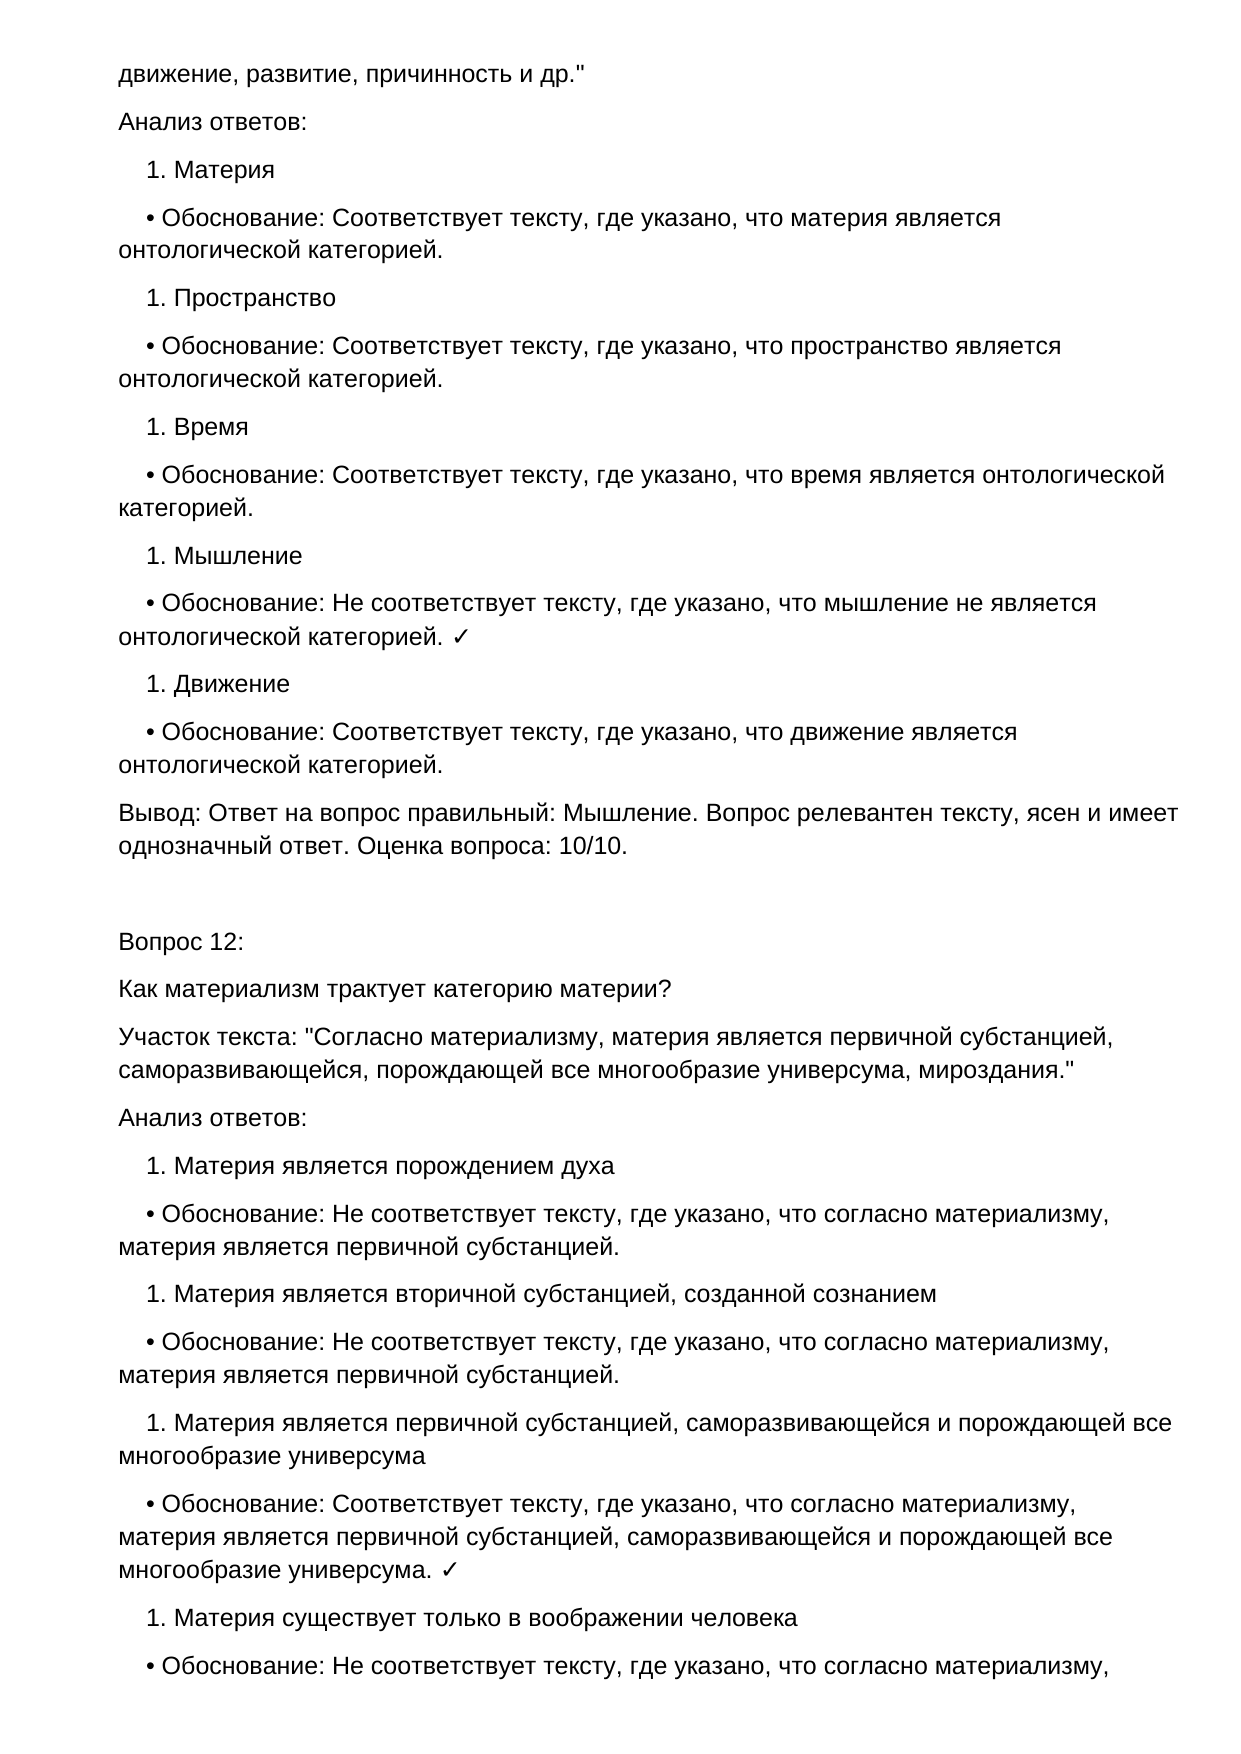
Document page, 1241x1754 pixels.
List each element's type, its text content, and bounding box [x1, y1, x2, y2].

text Как материализм трактует категорию материи? [118, 974, 1181, 1003]
text • Обоснование: Не соответствует тексту, где указано, что согласно материализму, материя является первичной субстанцией. [118, 1327, 1181, 1389]
text 1. Материя является первичной субстанцией, саморазвивающейся и порождающей все многообразие универсума [118, 1408, 1181, 1470]
text • Обоснование: Не соответствует тексту, где указано, что согласно материализму, [118, 1651, 1181, 1679]
text • Обоснование: Не соответствует тексту, где указано, что согласно материализму, материя является первичной субстанцией. [118, 1199, 1181, 1260]
text • Обоснование: Соответствует тексту, где указано, что время является онтологической категорией. [118, 460, 1181, 522]
text 1. Мышление [118, 541, 1181, 569]
text Участок текста: "Согласно материализму, материя является первичной субстанцией, саморазвивающейся, порождающей все многообразие универсума, мироздания." [118, 1022, 1181, 1084]
text 1. Материя [118, 155, 1181, 183]
text 1. Материя является вторичной субстанцией, созданной сознанием [118, 1279, 1181, 1308]
text • Обоснование: Соответствует тексту, где указано, что согласно материализму, материя является первичной субстанцией, саморазвивающейся и порождающей все многообразие универсума. ✓ [118, 1489, 1181, 1584]
text Вывод: Ответ на вопрос правильный: Мышление. Вопрос релевантен тексту, ясен и имеет однозначный ответ. Оценка вопроса: 10/10. [118, 798, 1181, 860]
text Анализ ответов: [118, 107, 1181, 136]
text 1. Время [118, 412, 1181, 441]
text 1. Материя существует только в воображении человека [118, 1603, 1181, 1632]
text движение, развитие, причинность и др." [118, 59, 1181, 88]
text 1. Движение [118, 669, 1181, 698]
text 1. Пространство [118, 283, 1181, 312]
text • Обоснование: Не соответствует тексту, где указано, что мышление не является онтологической категорией. ✓ [118, 588, 1181, 650]
text • Обоснование: Соответствует тексту, где указано, что материя является онтологической категорией. [118, 202, 1181, 264]
text • Обоснование: Соответствует тексту, где указано, что движение является онтологической категорией. [118, 717, 1181, 779]
text Анализ ответов: [118, 1103, 1181, 1132]
text • Обоснование: Соответствует тексту, где указано, что пространство является онтологической категорией. [118, 331, 1181, 393]
text 1. Материя является порождением духа [118, 1151, 1181, 1179]
text Вопрос 12: [118, 927, 1181, 955]
